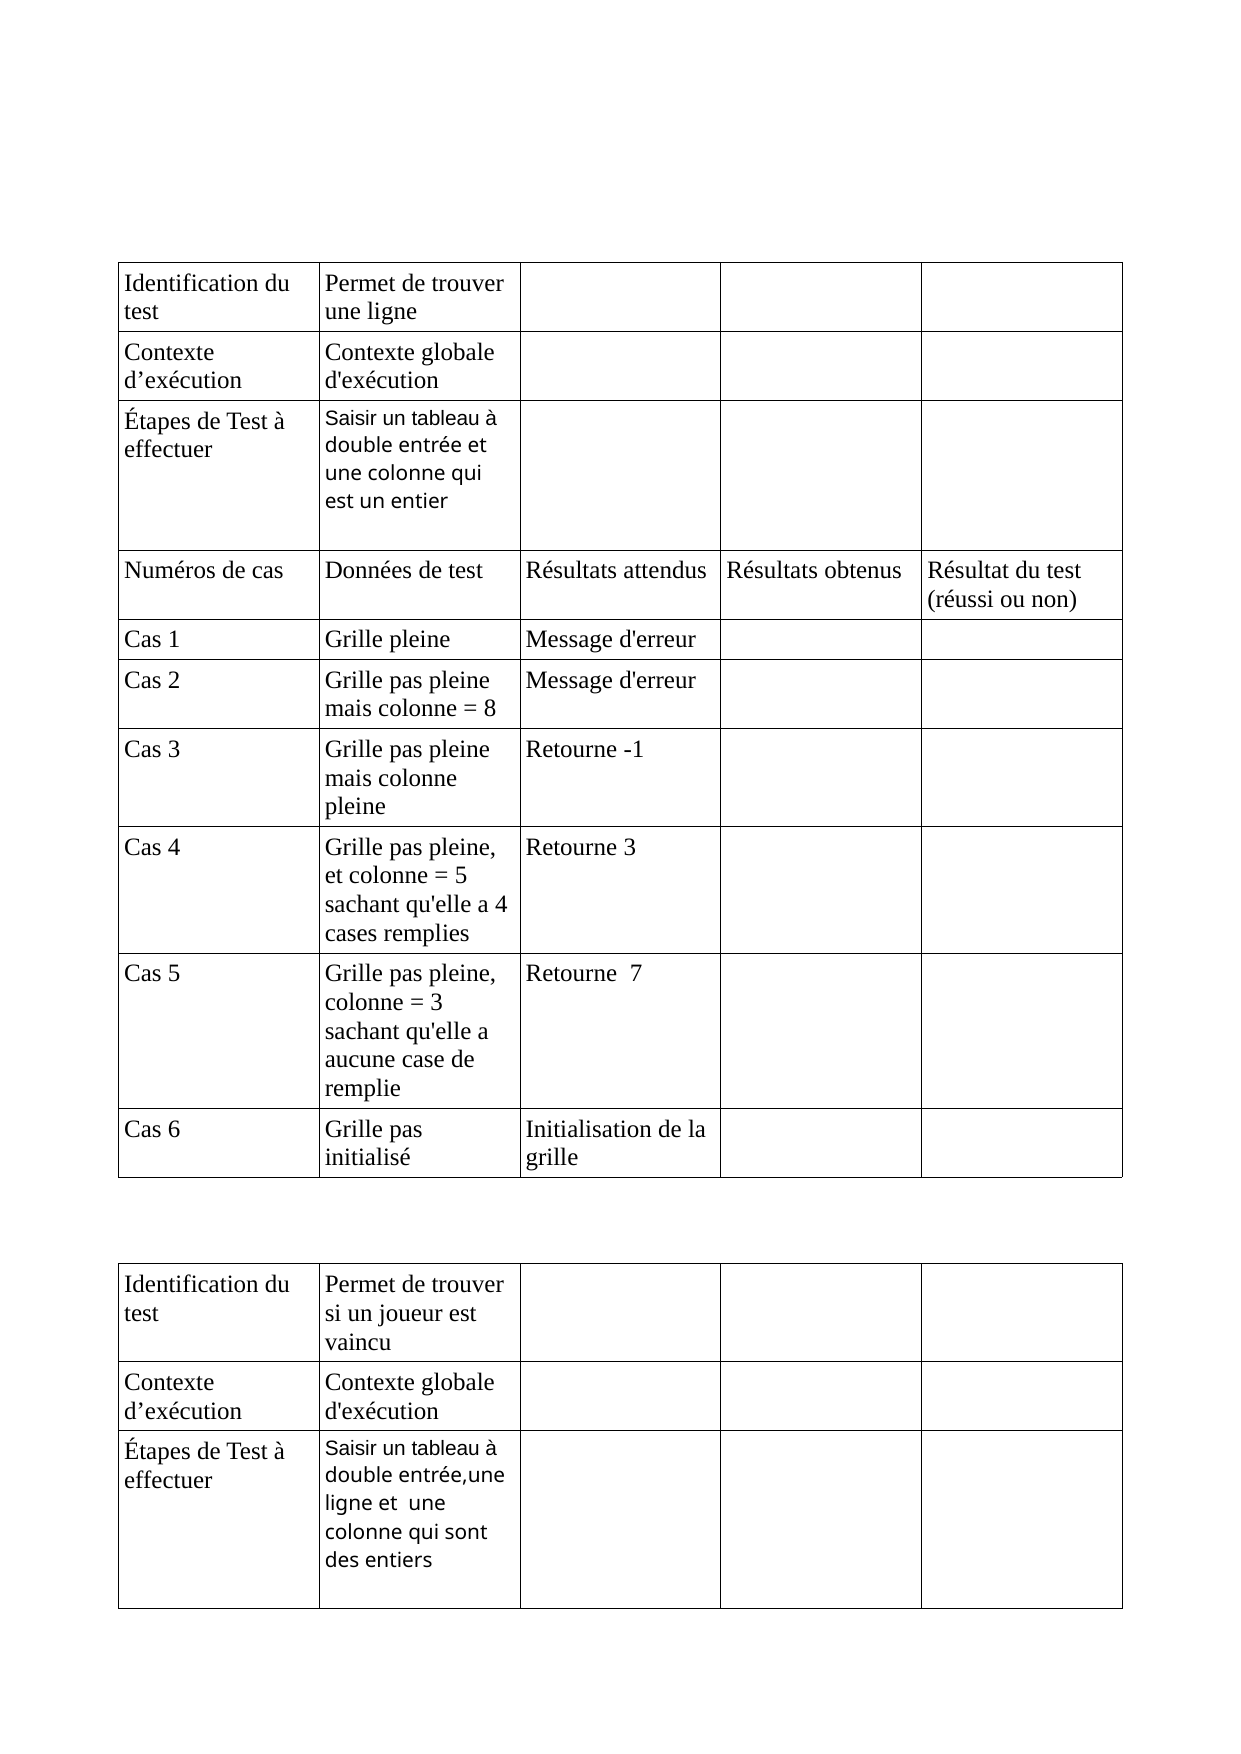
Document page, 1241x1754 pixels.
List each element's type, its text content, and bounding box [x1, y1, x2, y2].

table_cell [521, 1362, 720, 1430]
table_cell [721, 332, 921, 400]
table_cell Message d'erreur [521, 660, 720, 728]
table_cell [922, 1362, 1122, 1430]
table_header [721, 1109, 921, 1177]
table_cell Cas 2 [119, 660, 319, 728]
table_header [721, 1264, 921, 1361]
table_cell [922, 660, 1122, 728]
table_cell Étapes de Test à effectuer [119, 1431, 319, 1608]
table_cell [922, 1431, 1122, 1608]
table_header [922, 1264, 1122, 1361]
table_cell Contexte d’exécution [119, 332, 319, 400]
table_header [521, 263, 720, 331]
table_cell [721, 1431, 921, 1608]
table_cell Saisir un tableau à double entrée et une colonne qui est un entier [320, 401, 520, 549]
table_cell [922, 827, 1122, 952]
table_cell Résultats attendus [521, 551, 720, 619]
table_cell Grille pleine [320, 620, 520, 659]
table_cell [922, 620, 1122, 659]
table_header Initialisation de la grille [521, 1109, 720, 1177]
table_header Retourne 7 [521, 954, 720, 1108]
table_cell [521, 332, 720, 400]
table_cell [721, 401, 921, 549]
table_cell [721, 620, 921, 659]
table_cell Étapes de Test à effectuer [119, 401, 319, 549]
table_cell [721, 729, 921, 826]
table_header Cas 5 [119, 954, 319, 1108]
table_header Grille pas pleine, colonne = 3 sachant qu'elle a aucune case de remplie [320, 954, 520, 1108]
table_header Identification du test [119, 1264, 319, 1361]
table_cell Données de test [320, 551, 520, 619]
table_header Identification du test [119, 263, 319, 331]
table_cell [521, 1431, 720, 1608]
table_cell Cas 4 [119, 827, 319, 952]
table_cell Numéros de cas [119, 551, 319, 619]
table_header [721, 263, 921, 331]
table_cell [922, 401, 1122, 549]
table_cell [922, 332, 1122, 400]
table_header Permet de trouver si un joueur est vaincu [320, 1264, 520, 1361]
table_cell Message d'erreur [521, 620, 720, 659]
table_header [721, 954, 921, 1108]
table_cell Cas 3 [119, 729, 319, 826]
table_header Cas 6 [119, 1109, 319, 1177]
table_cell Contexte d’exécution [119, 1362, 319, 1430]
table_cell Résultat du test (réussi ou non) [922, 551, 1122, 619]
table_header [922, 1109, 1122, 1177]
table_cell Grille pas pleine mais colonne = 8 [320, 660, 520, 728]
table_cell Cas 1 [119, 620, 319, 659]
table_cell [721, 827, 921, 952]
table_cell [922, 729, 1122, 826]
table_cell Grille pas pleine mais colonne pleine [320, 729, 520, 826]
table_cell [721, 660, 921, 728]
table_cell Résultats obtenus [721, 551, 921, 619]
table_cell Contexte globale d'exécution [320, 1362, 520, 1430]
table_header [922, 954, 1122, 1108]
table_cell Contexte globale d'exécution [320, 332, 520, 400]
table_cell Saisir un tableau à double entrée,une ligne et une colonne qui sont des entiers [320, 1431, 520, 1608]
table_header [922, 263, 1122, 331]
table_header Grille pas initialisé [320, 1109, 520, 1177]
table_cell [721, 1362, 921, 1430]
table_cell Retourne -1 [521, 729, 720, 826]
table_header Permet de trouver une ligne [320, 263, 520, 331]
table_cell [521, 401, 720, 549]
table_cell Retourne 3 [521, 827, 720, 952]
table_header [521, 1264, 720, 1361]
table_cell Grille pas pleine, et colonne = 5 sachant qu'elle a 4 cases remplies [320, 827, 520, 952]
